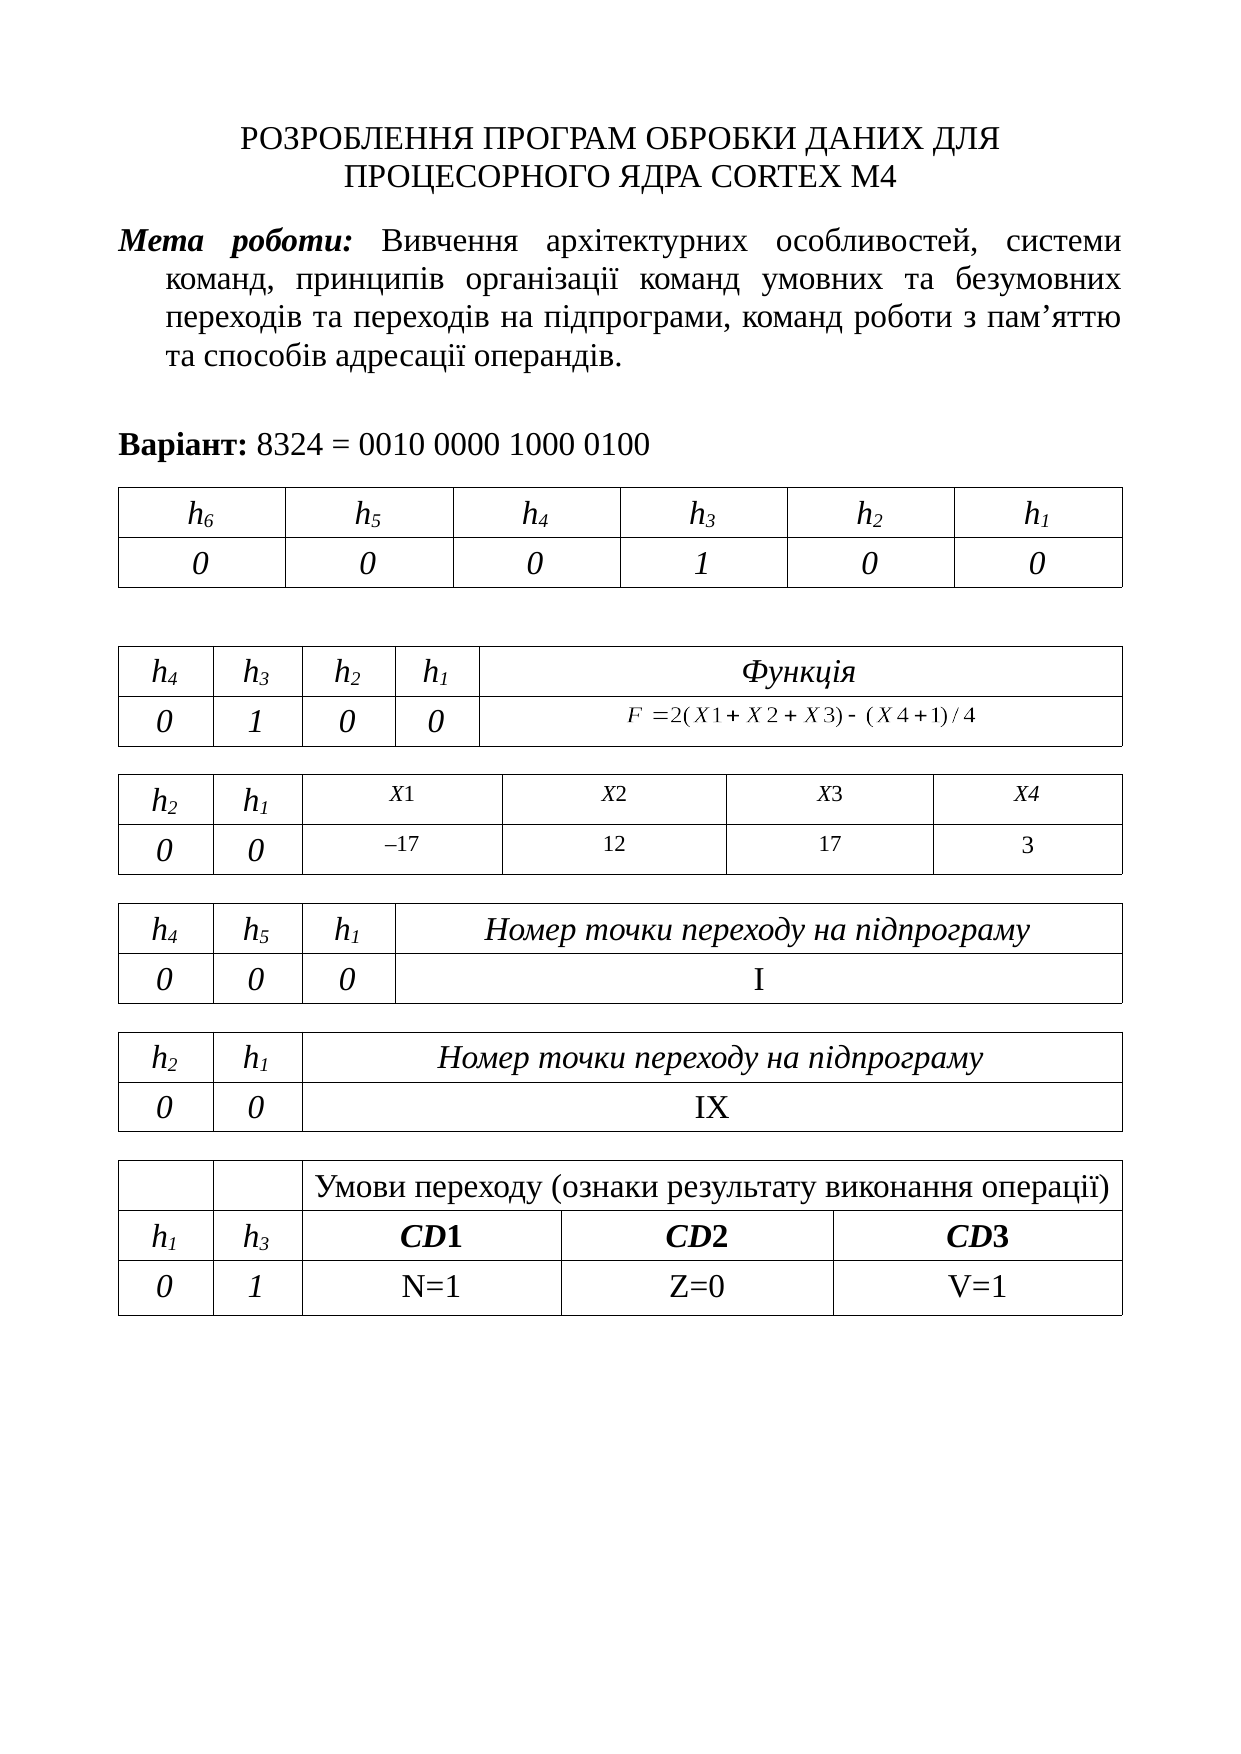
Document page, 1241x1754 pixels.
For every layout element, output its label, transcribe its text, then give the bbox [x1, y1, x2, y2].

table_cell CD1 [303, 1211, 561, 1260]
table_header h2 [119, 775, 213, 824]
text Розроблення програм ОБРОБКИ ДАНИХ для процесорного ядра CORTEX М4 [118, 118, 1122, 195]
table_cell V=1 [834, 1261, 1122, 1314]
table_header X4 [934, 775, 1122, 824]
table_header [214, 1161, 302, 1210]
table_header h4 [454, 488, 620, 537]
table_header h2 [303, 647, 395, 696]
table_cell CD2 [562, 1211, 833, 1260]
table_cell IX [303, 1083, 1122, 1131]
table_cell 0 [119, 538, 285, 587]
table_cell 0 [119, 1261, 213, 1314]
table_header h5 [214, 904, 302, 953]
table_header Умови переходу (ознаки результату виконання операції) [303, 1161, 1122, 1210]
table_header [119, 1161, 213, 1210]
table_cell –17 [303, 825, 502, 874]
table_cell N=1 [303, 1261, 561, 1314]
table_cell 0 [214, 825, 302, 874]
table_cell І [396, 954, 1122, 1003]
table_cell 0 [454, 538, 620, 587]
table_cell Z=0 [562, 1261, 833, 1314]
table_cell CD3 [834, 1211, 1122, 1260]
table_cell 0 [119, 697, 213, 746]
table_cell 0 [396, 697, 479, 746]
table_cell 0 [955, 538, 1122, 587]
table_cell 1 [621, 538, 787, 587]
table_cell [480, 697, 1122, 746]
table_cell 1 [214, 1261, 302, 1314]
table_header h1 [303, 904, 395, 953]
table_cell 0 [214, 954, 302, 1003]
table_header Функція [480, 647, 1122, 696]
table_header h2 [119, 1033, 213, 1082]
table_cell 17 [727, 825, 933, 874]
table_cell 0 [788, 538, 954, 587]
table_header h5 [286, 488, 453, 537]
table_header h1 [214, 1033, 302, 1082]
table_cell 0 [303, 954, 395, 1003]
text Мета роботи: Вивчення архітектурних особливостей, системи команд, принципів організації команд умовних та безумовних переходів та переходів на підпрограми, команд роботи з пам’яттю та способів адресації операндів. [118, 220, 1122, 373]
text Варіант: 8324 = 0010 0000 1000 0100 [118, 424, 1122, 462]
table_header X1 [303, 775, 502, 824]
table_cell 1 [214, 697, 302, 746]
table_cell 12 [503, 825, 726, 874]
table_header h6 [119, 488, 285, 537]
table_header h1 [955, 488, 1122, 537]
table_cell h1 [119, 1211, 213, 1260]
table_header h4 [119, 904, 213, 953]
table_header h1 [396, 647, 479, 696]
table_cell 0 [119, 825, 213, 874]
table_cell 3 [934, 825, 1122, 874]
table_header X2 [503, 775, 726, 824]
table_header h2 [788, 488, 954, 537]
table_header h3 [621, 488, 787, 537]
table_cell 0 [214, 1083, 302, 1131]
table_header Номер точки переходу на підпрограму [303, 1033, 1122, 1082]
table_header h1 [214, 775, 302, 824]
table_cell 0 [286, 538, 453, 587]
table_header h3 [214, 647, 302, 696]
table_header Номер точки переходу на підпрограму [396, 904, 1122, 953]
table_cell 0 [303, 697, 395, 746]
table_header X3 [727, 775, 933, 824]
table_header h4 [119, 647, 213, 696]
table_cell h3 [214, 1211, 302, 1260]
table_cell 0 [119, 1083, 213, 1131]
table_cell 0 [119, 954, 213, 1003]
